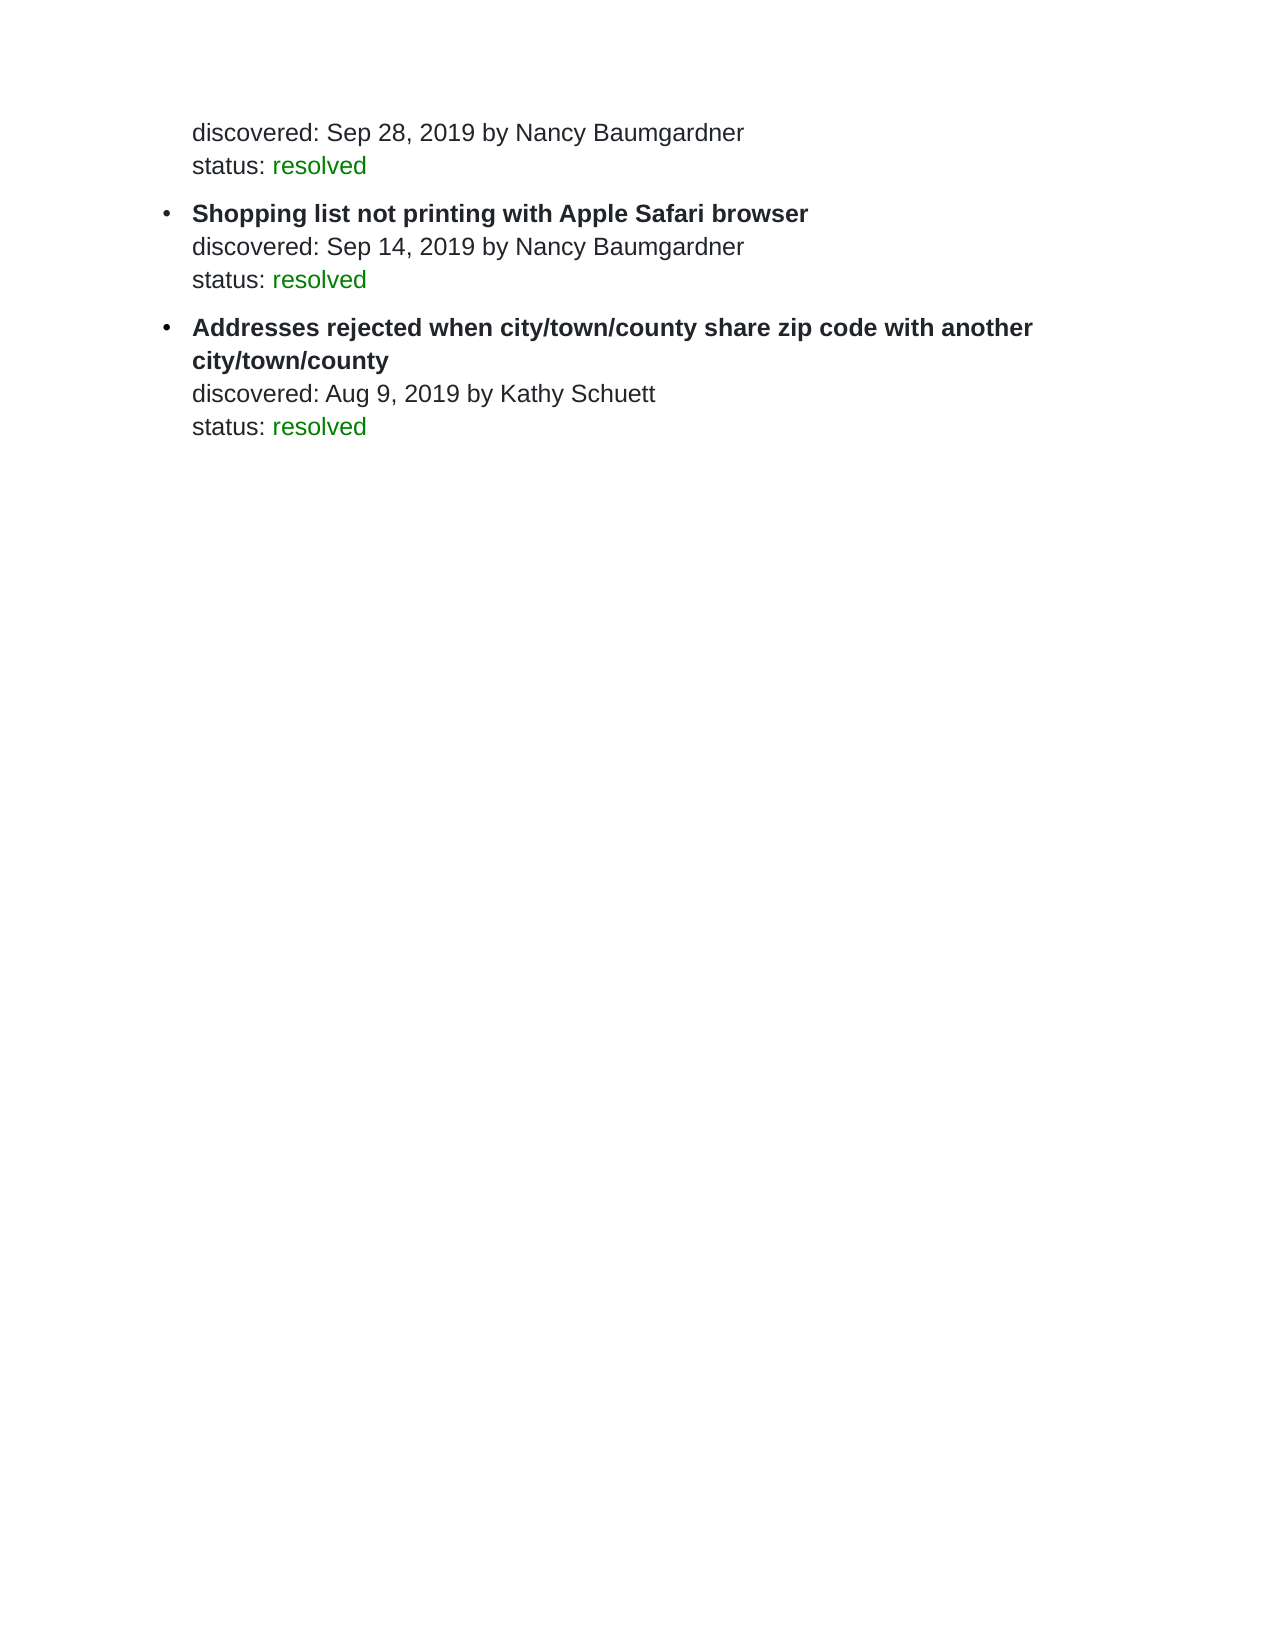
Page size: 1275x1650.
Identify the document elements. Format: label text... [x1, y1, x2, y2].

list Addresses rejected when city/town/county share zip code with another city/town/county discovered: Aug 9, 2019 by Kathy Schuett status: resolved [162, 312, 1157, 440]
list Shopping list not printing with Apple Safari browser discovered: Sep 14, 2019 by Nancy Baumgardner status: resolved [162, 199, 1157, 294]
list discovered: Sep 28, 2019 by Nancy Baumgardner status: resolved [162, 118, 1157, 180]
